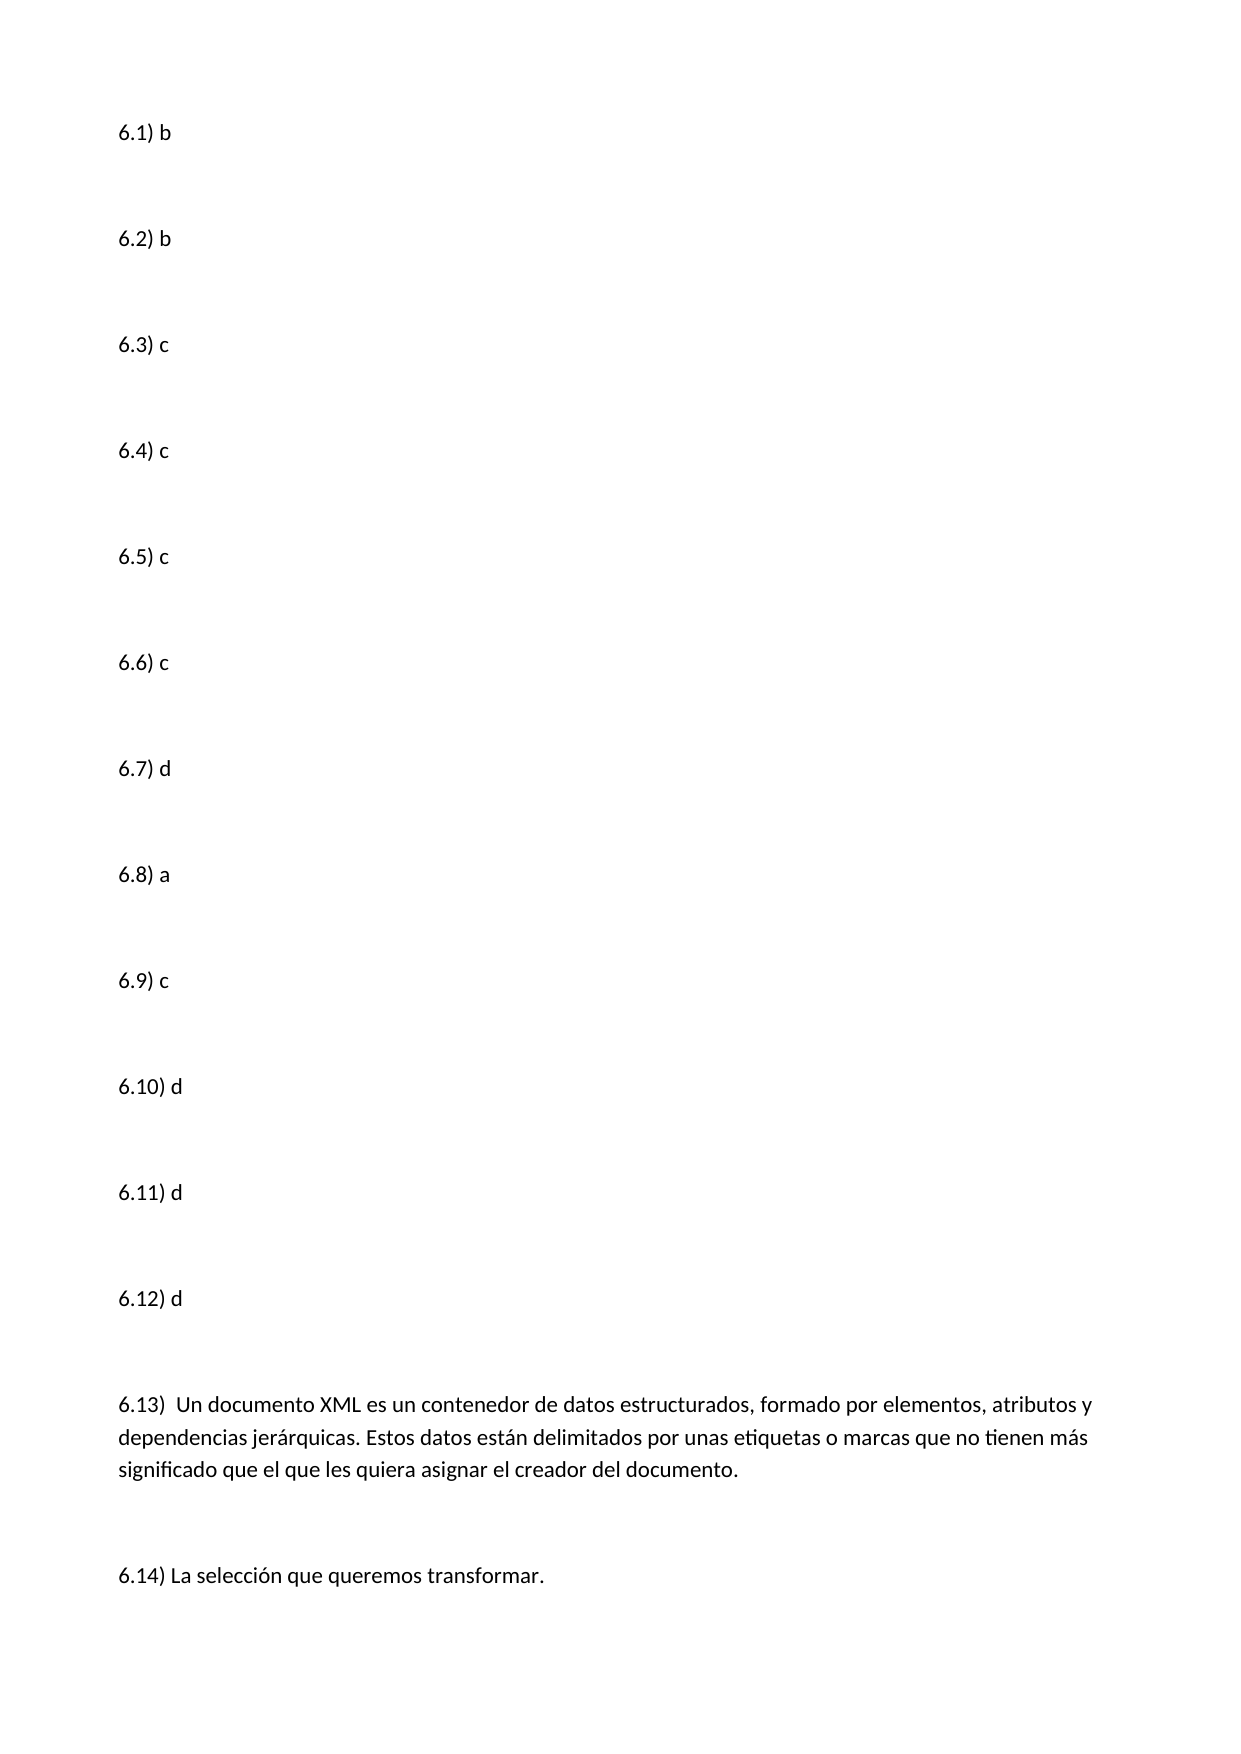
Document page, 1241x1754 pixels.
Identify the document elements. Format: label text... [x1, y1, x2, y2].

text 6.3) c [118, 330, 1122, 358]
text 6.12) d [118, 1284, 1122, 1313]
text 6.11) d [118, 1178, 1122, 1207]
text 6.2) b [118, 224, 1122, 252]
text 6.10) d [118, 1072, 1122, 1101]
text 6.1) b [118, 118, 1122, 146]
text 6.8) a [118, 860, 1122, 888]
text 6.5) c [118, 542, 1122, 570]
text 6.14) La selección que queremos transformar. [118, 1561, 1122, 1589]
text 6.6) c [118, 648, 1122, 676]
text 6.9) c [118, 966, 1122, 994]
text 6.13) Un documento XML es un contenedor de datos estructurados, formado por elementos, atributos y dependencias jerárquicas. Estos datos están delimitados por unas etiquetas o marcas que no tienen más significado que el que les quiera asignar el creador del documento. [118, 1391, 1122, 1483]
text 6.7) d [118, 754, 1122, 782]
text 6.4) c [118, 436, 1122, 464]
